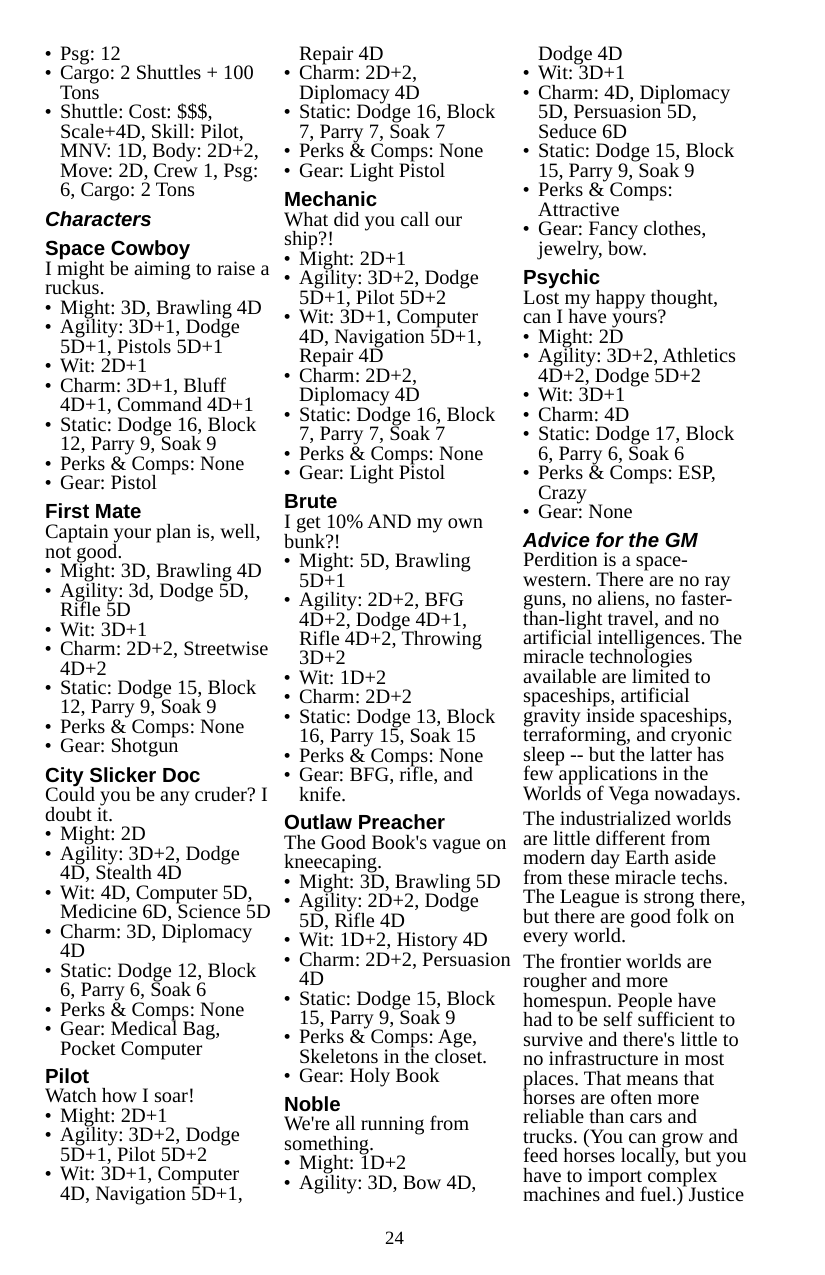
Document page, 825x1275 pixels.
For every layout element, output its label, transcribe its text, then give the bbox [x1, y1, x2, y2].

list Static: Dodge 17, Block 6, Parry 6, Soak 6 [523, 425, 750, 464]
list Static: Dodge 13, Block 16, Parry 15, Soak 15 [284, 708, 511, 747]
list Static: Dodge 12, Block 6, Parry 6, Soak 6 [45, 962, 272, 1001]
list Perks & Comps: None [45, 718, 272, 737]
list Charm: 2D+2, Diplomacy 4D [284, 64, 511, 103]
text The frontier worlds are rougher and more homespun. People have had to be self sufficient to survive and there's little to no infrastructure in most places. That means that horses are often more reliable than cars and trucks. (You can grow and feed horses locally, but you have to import complex machines and fuel.) Justice [523, 953, 750, 1206]
list Static: Dodge 15, Block 15, Parry 9, Soak 9 [284, 989, 511, 1028]
list Might: 1D+2 [284, 1154, 511, 1174]
list Gear: None [523, 503, 750, 522]
text Captain your plan is, well, not good. [45, 523, 272, 562]
list Gear: Medical Bag, Pocket Computer [45, 1020, 272, 1059]
list Gear: Shotgun [45, 737, 272, 757]
list Might: 2D [523, 328, 750, 347]
list Static: Dodge 16, Block 7, Parry 7, Soak 7 [284, 406, 511, 444]
list Wit: 4D, Computer 5D, Medicine 6D, Science 5D [45, 884, 272, 923]
subtitle Advice for the GM [523, 531, 750, 551]
list Perks & Comps: Age, Skeletons in the closet. [284, 1028, 511, 1067]
text We're all running from something. [284, 1115, 511, 1154]
list Charm: 2D+2, Diplomacy 4D [284, 367, 511, 406]
list Charm: 3D, Diplomacy 4D [45, 923, 272, 962]
list Perks & Comps: None [45, 454, 272, 474]
list Static: Dodge 15, Block 12, Parry 9, Soak 9 [45, 679, 272, 718]
list Agility: 2D+2, Dodge 5D, Rifle 4D [284, 892, 511, 931]
subtitle Characters [45, 207, 272, 230]
list Dodge 4D [523, 45, 750, 64]
list Charm: 3D+1, Bluff 4D+1, Command 4D+1 [45, 377, 272, 416]
list Psg: 12 [45, 45, 272, 64]
subtitle Outlaw Preacher [284, 814, 511, 834]
text The Good Book's vague on kneecaping. [284, 834, 511, 873]
list Agility: 3D+1, Dodge 5D+1, Pistols 5D+1 [45, 318, 272, 357]
text I might be aiming to raise a ruckus. [45, 260, 272, 299]
list Cargo: 2 Shuttles + 100 Tons [45, 64, 272, 103]
list Static: Dodge 16, Block 12, Parry 9, Soak 9 [45, 416, 272, 454]
list Static: Dodge 16, Block 7, Parry 7, Soak 7 [284, 103, 511, 142]
list Charm: 2D+2, Streetwise 4D+2 [45, 640, 272, 679]
list Wit: 2D+1 [45, 357, 272, 377]
list Charm: 4D [523, 406, 750, 425]
list Gear: Pistol [45, 474, 272, 493]
list Agility: 3d, Dodge 5D, Rifle 5D [45, 581, 272, 620]
subtitle Pilot [45, 1068, 272, 1087]
list Perks & Comps: None [284, 444, 511, 464]
subtitle City Slicker Doc [45, 763, 272, 786]
list Gear: Light Pistol [284, 464, 511, 483]
list Might: 2D [45, 825, 272, 845]
list Perks & Comps: None [284, 747, 511, 766]
list Might: 5D, Brawling 5D+1 [284, 552, 511, 591]
list Repair 4D [284, 45, 511, 64]
list Wit: 3D+1, Computer 4D, Navigation 5D+1, Repair 4D [284, 308, 511, 367]
list Wit: 3D+1 [45, 620, 272, 640]
list Perks & Comps: ESP, Crazy [523, 464, 750, 503]
subtitle Brute [284, 489, 511, 513]
list Agility: 3D+2, Dodge 5D+1, Pilot 5D+2 [284, 269, 511, 308]
list Wit: 1D+2, History 4D [284, 931, 511, 951]
list Wit: 3D+1, Computer 4D, Navigation 5D+1, [45, 1165, 272, 1204]
list Might: 2D+1 [45, 1107, 272, 1126]
list Agility: 3D+2, Dodge 4D, Stealth 4D [45, 845, 272, 884]
list Might: 3D, Brawling 4D [45, 299, 272, 318]
list Perks & Comps: None [284, 142, 511, 162]
list Charm: 4D, Diplomacy 5D, Persuasion 5D, Seduce 6D [523, 84, 750, 142]
list Agility: 2D+2, BFG 4D+2, Dodge 4D+1, Rifle 4D+2, Throwing 3D+2 [284, 591, 511, 669]
text The industrialized worlds are little different from modern day Earth aside from these miracle techs. The League is strong there, but there are good folk on every world. [523, 810, 750, 947]
list Gear: BFG, rifle, and knife. [284, 766, 511, 805]
list Gear: Holy Book [284, 1067, 511, 1087]
subtitle First Mate [45, 499, 272, 523]
list Wit: 1D+2 [284, 669, 511, 688]
list Perks & Comps: None [45, 1001, 272, 1020]
list Static: Dodge 15, Block 15, Parry 9, Soak 9 [523, 142, 750, 181]
text I get 10% AND my own bunk?! [284, 513, 511, 552]
list Gear: Fancy clothes, jewelry, bow. [523, 220, 750, 259]
text Watch how I soar! [45, 1087, 272, 1107]
text Perdition is a space-western. There are no ray guns, no aliens, no faster-than-light travel, and no artificial intelligences. The miracle technologies available are limited to spaceships, artificial gravity inside spaceships, terraforming, and cryonic sleep -- but the latter has few applications in the Worlds of Vega nowadays. [523, 551, 750, 804]
subtitle Space Cowboy [45, 236, 272, 260]
list Wit: 3D+1 [523, 386, 750, 406]
list Charm: 2D+2 [284, 688, 511, 708]
text Lost my happy thought, can I have yours? [523, 289, 750, 328]
list Perks & Comps: Attractive [523, 181, 750, 220]
list Charm: 2D+2, Persuasion 4D [284, 951, 511, 989]
list Agility: 3D, Bow 4D, [284, 1174, 511, 1193]
list Agility: 3D+2, Dodge 5D+1, Pilot 5D+2 [45, 1126, 272, 1165]
text What did you call our ship?! [284, 211, 511, 250]
list Agility: 3D+2, Athletics 4D+2, Dodge 5D+2 [523, 347, 750, 386]
subtitle Mechanic [284, 187, 511, 211]
list Might: 3D, Brawling 5D [284, 873, 511, 892]
list Shuttle: Cost: $$$, Scale+4D, Skill: Pilot, MNV: 1D, Body: 2D+2, Move: 2D, Crew 1, Psg: 6, Cargo: 2 Tons [45, 103, 272, 201]
subtitle Psychic [523, 265, 750, 289]
subtitle Noble [284, 1096, 511, 1115]
list Might: 2D+1 [284, 250, 511, 269]
list Wit: 3D+1 [523, 64, 750, 84]
list Gear: Light Pistol [284, 162, 511, 181]
list Might: 3D, Brawling 4D [45, 562, 272, 581]
text Could you be any cruder? I doubt it. [45, 786, 272, 825]
